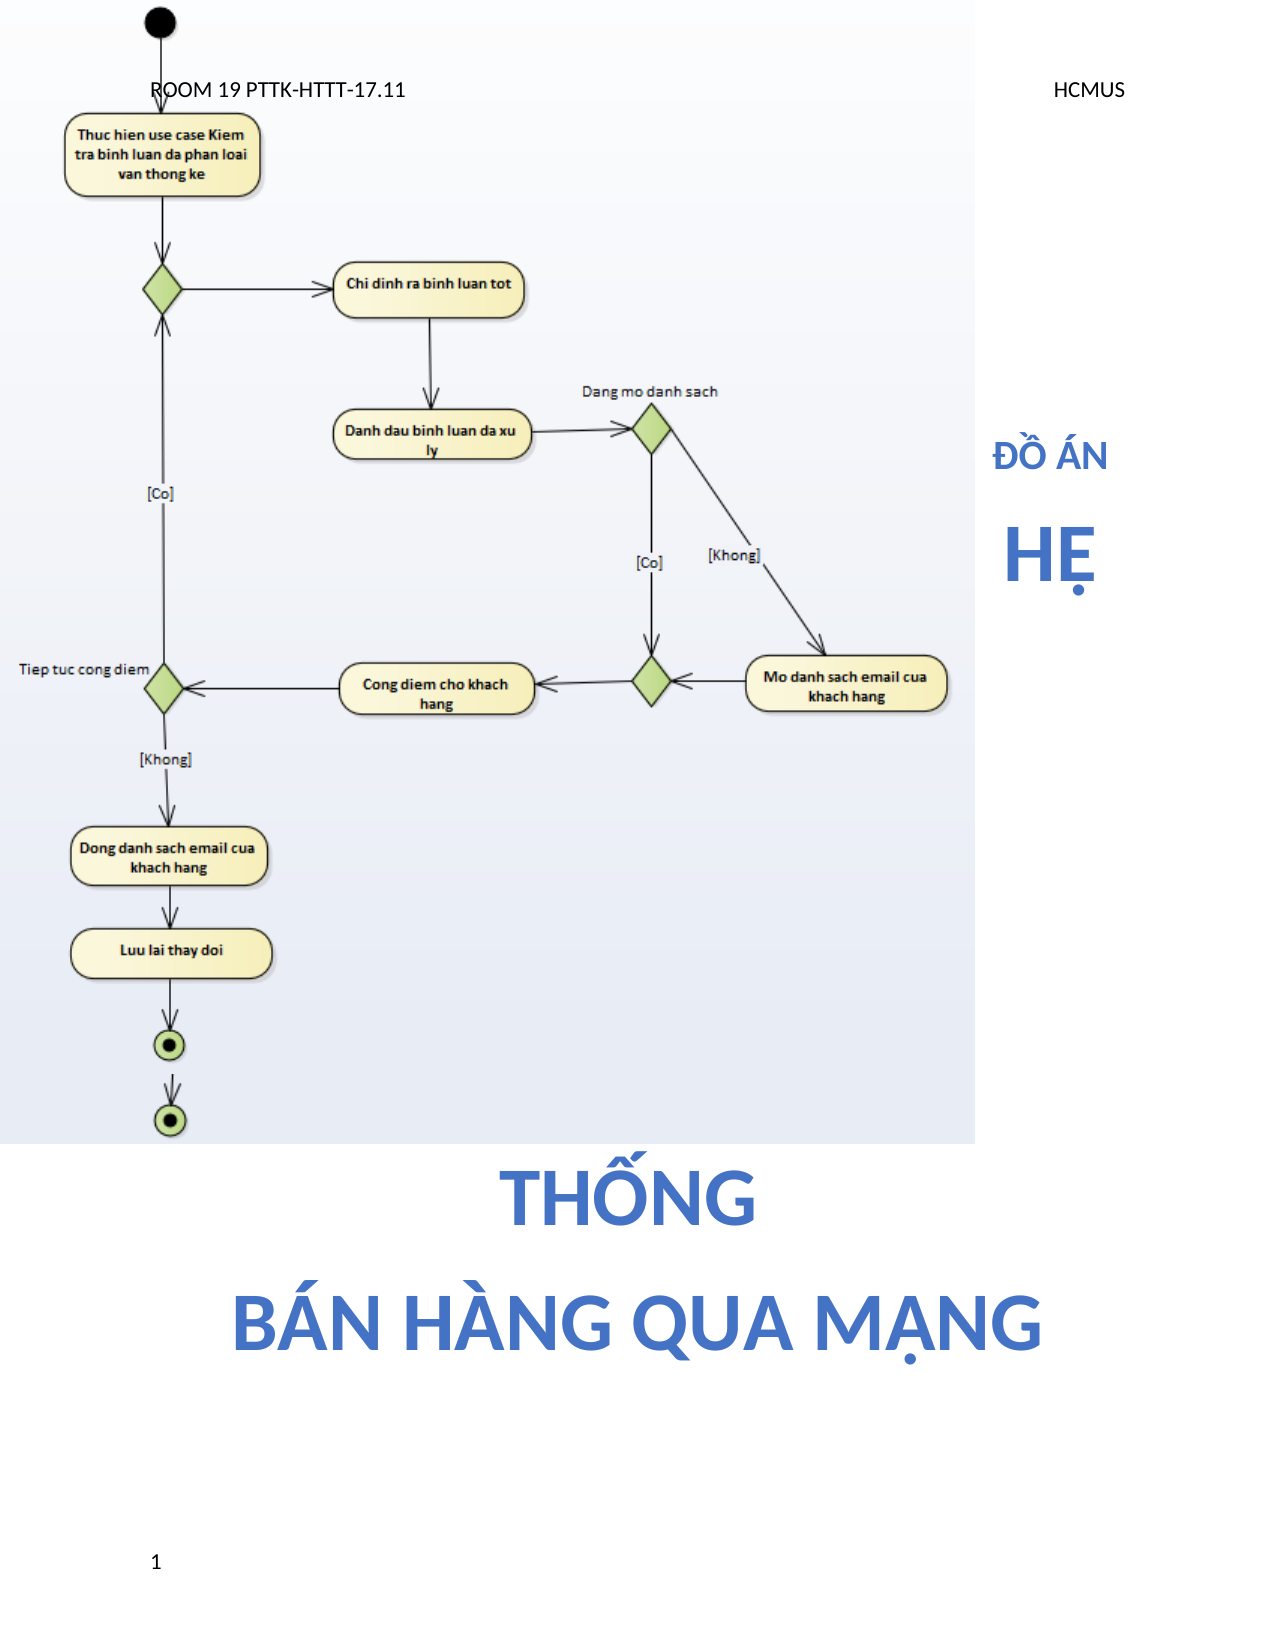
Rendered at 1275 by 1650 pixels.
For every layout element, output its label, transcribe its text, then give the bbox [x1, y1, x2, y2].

text ĐỒ ÁN [975, 429, 1125, 480]
text BÁN HÀNG QUA MẠNG [150, 1269, 1125, 1371]
text HỆ THỐNG [150, 500, 1125, 1246]
picture [0, 0, 975, 1144]
